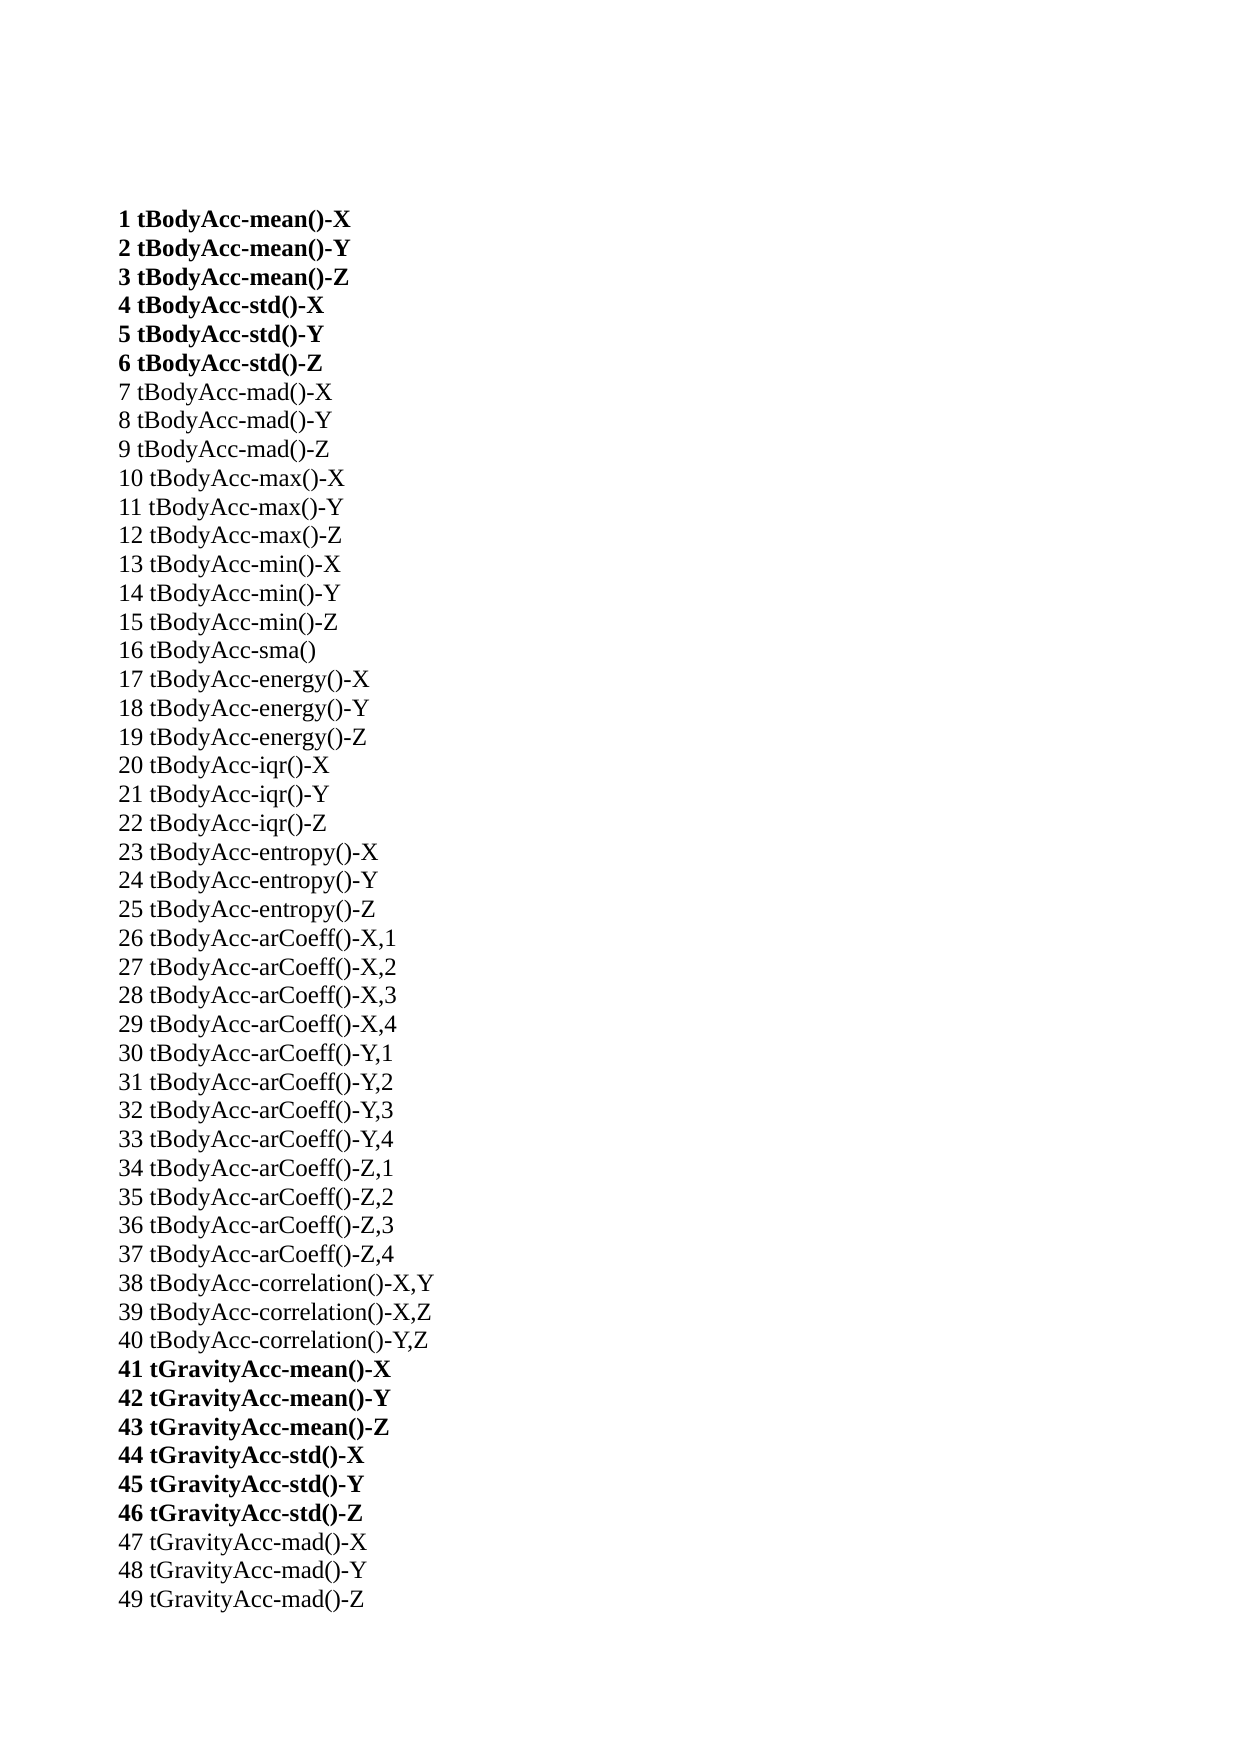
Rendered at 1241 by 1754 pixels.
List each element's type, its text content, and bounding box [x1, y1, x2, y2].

text 1 tBodyAcc-mean()-X 2 tBodyAcc-mean()-Y 3 tBodyAcc-mean()-Z 4 tBodyAcc-std()-X 5 tBodyAcc-std()-Y 6 tBodyAcc-std()-Z 7 tBodyAcc-mad()-X 8 tBodyAcc-mad()-Y 9 tBodyAcc-mad()-Z 10 tBodyAcc-max()-X 11 tBodyAcc-max()-Y 12 tBodyAcc-max()-Z 13 tBodyAcc-min()-X 14 tBodyAcc-min()-Y 15 tBodyAcc-min()-Z 16 tBodyAcc-sma() 17 tBodyAcc-energy()-X 18 tBodyAcc-energy()-Y 19 tBodyAcc-energy()-Z 20 tBodyAcc-iqr()-X 21 tBodyAcc-iqr()-Y 22 tBodyAcc-iqr()-Z 23 tBodyAcc-entropy()-X 24 tBodyAcc-entropy()-Y 25 tBodyAcc-entropy()-Z 26 tBodyAcc-arCoeff()-X,1 27 tBodyAcc-arCoeff()-X,2 28 tBodyAcc-arCoeff()-X,3 29 tBodyAcc-arCoeff()-X,4 30 tBodyAcc-arCoeff()-Y,1 31 tBodyAcc-arCoeff()-Y,2 32 tBodyAcc-arCoeff()-Y,3 33 tBodyAcc-arCoeff()-Y,4 34 tBodyAcc-arCoeff()-Z,1 35 tBodyAcc-arCoeff()-Z,2 36 tBodyAcc-arCoeff()-Z,3 37 tBodyAcc-arCoeff()-Z,4 38 tBodyAcc-correlation()-X,Y 39 tBodyAcc-correlation()-X,Z 40 tBodyAcc-correlation()-Y,Z 41 tGravityAcc-mean()-X 42 tGravityAcc-mean()-Y 43 tGravityAcc-mean()-Z 44 tGravityAcc-std()-X 45 tGravityAcc-std()-Y 46 tGravityAcc-std()-Z 47 tGravityAcc-mad()-X 48 tGravityAcc-mad()-Y 49 tGravityAcc-mad()-Z [118, 204, 1122, 1613]
